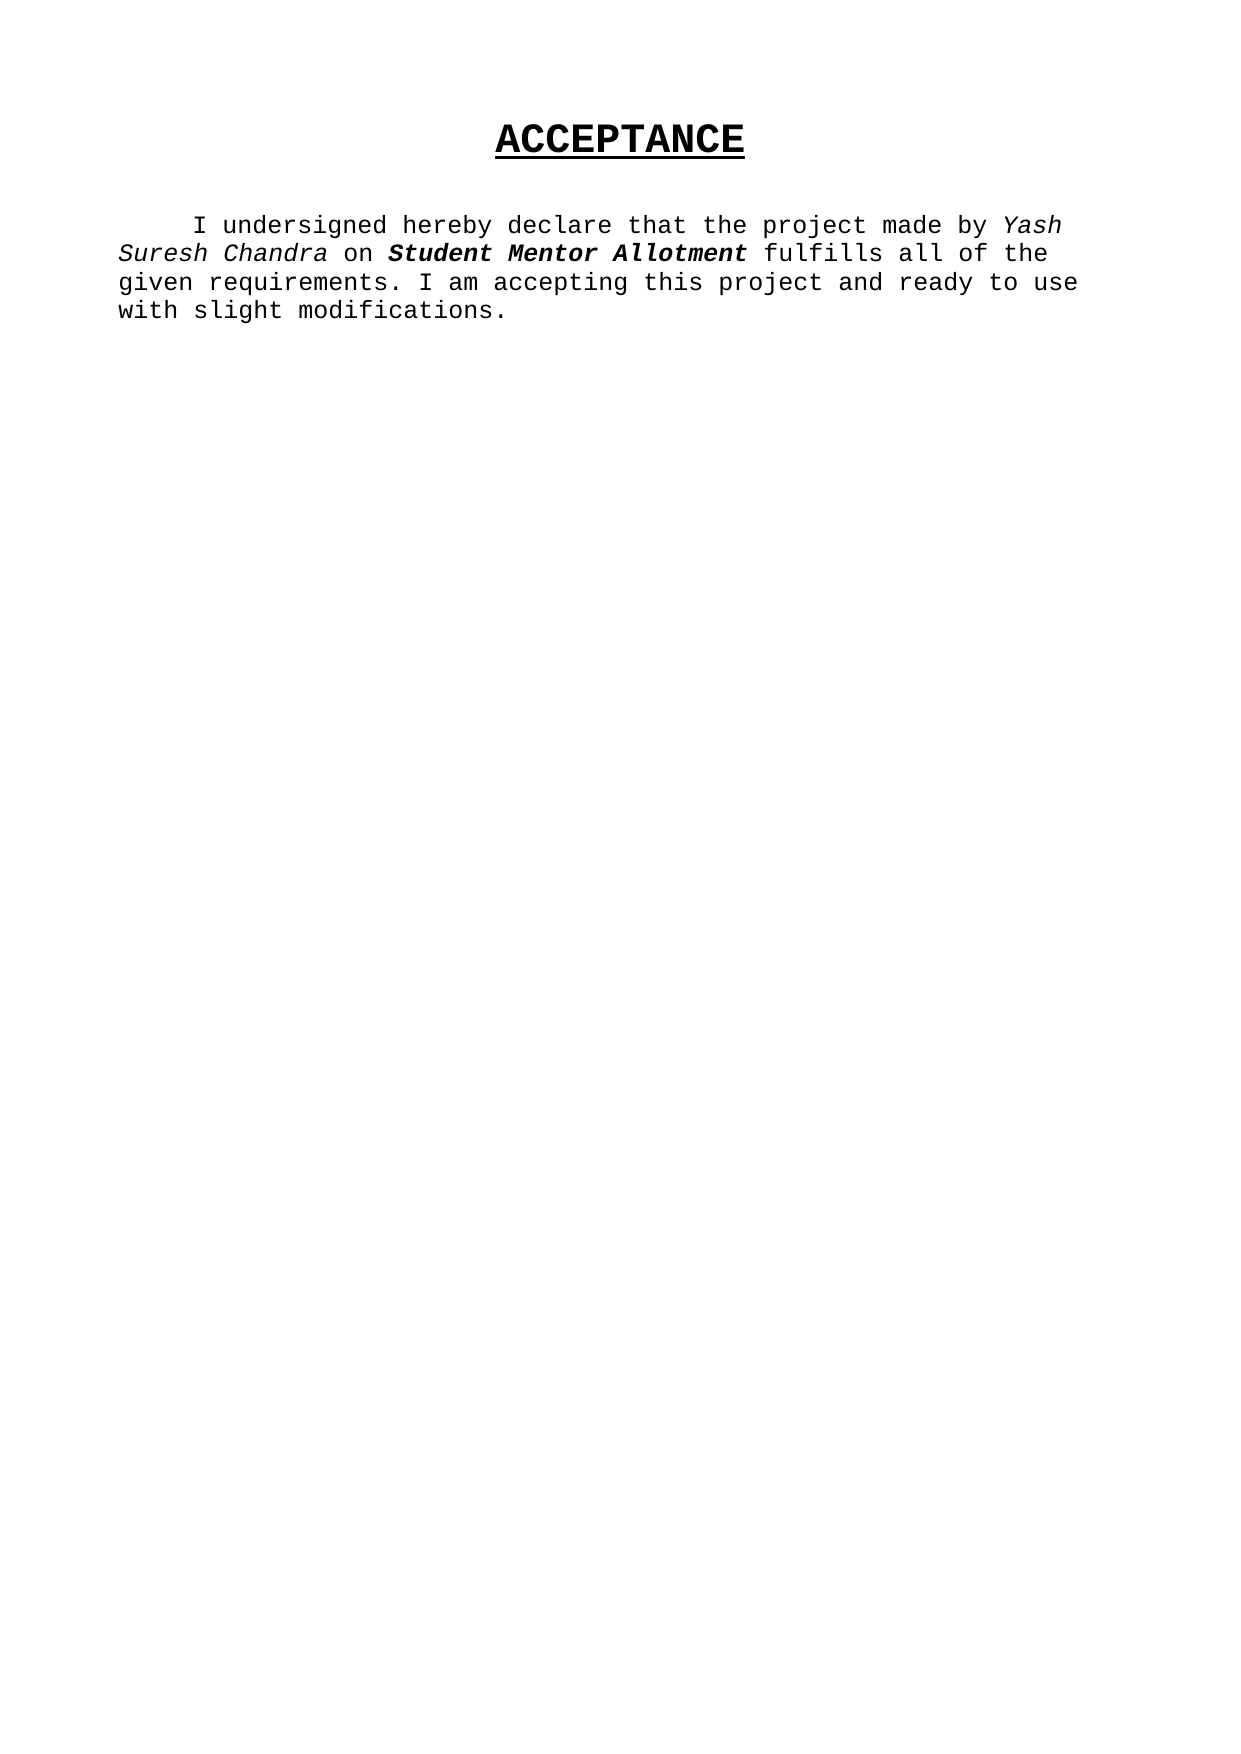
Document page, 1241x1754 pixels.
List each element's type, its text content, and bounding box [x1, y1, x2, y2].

text ACCEPTANCE [118, 118, 1122, 165]
text I undersigned hereby declare that the project made by Yash Suresh Chandra on Student Mentor Allotment fulfills all of the given requirements. I am accepting this project and ready to use with slight modifications. [118, 212, 1122, 326]
